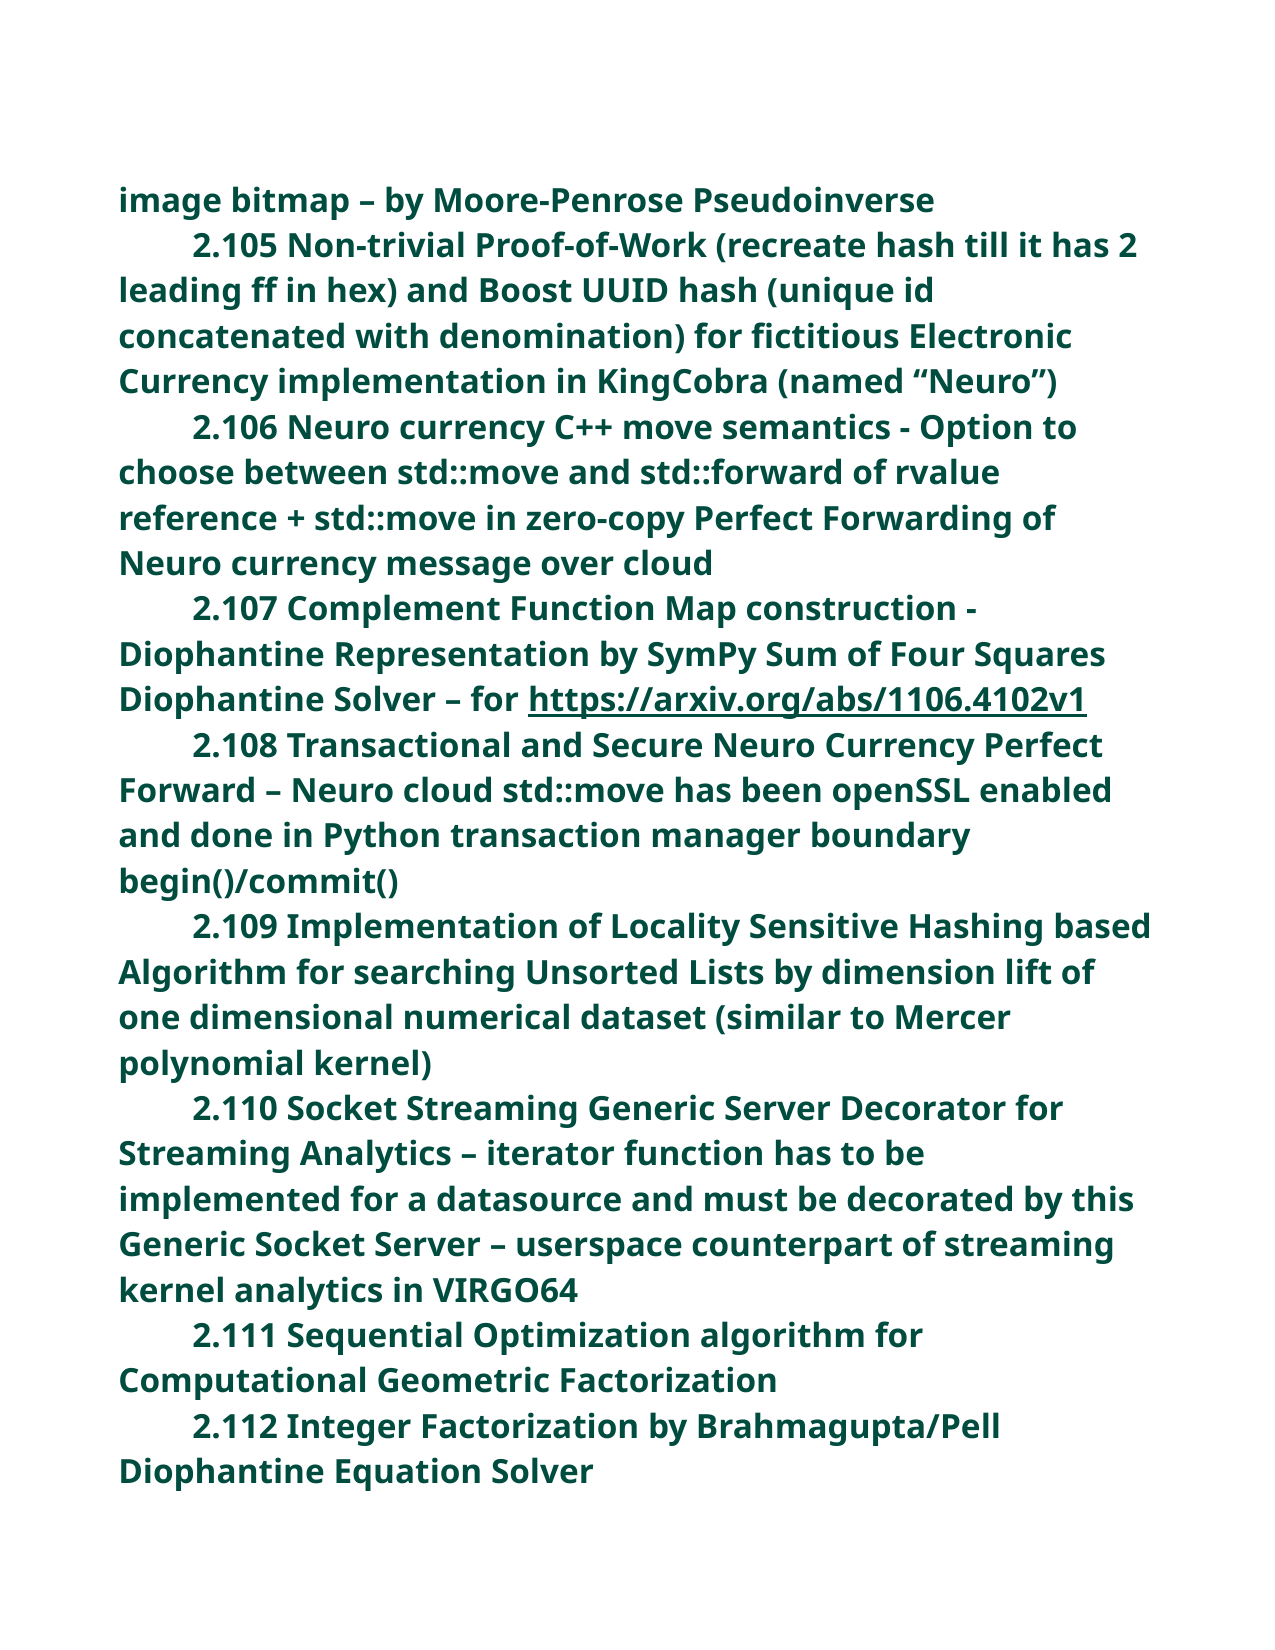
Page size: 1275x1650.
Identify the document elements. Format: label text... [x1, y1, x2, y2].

text 2.112 Integer Factorization by Brahmagupta/Pell Diophantine Equation Solver [118, 1403, 1157, 1493]
text 2.106 Neuro currency C++ move semantics - Option to choose between std::move and std::forward of rvalue reference + std::move in zero-copy Perfect Forwarding of Neuro currency message over cloud [118, 403, 1157, 585]
text 2.111 Sequential Optimization algorithm for Computational Geometric Factorization [118, 1312, 1157, 1403]
text 2.105 Non-trivial Proof-of-Work (recreate hash till it has 2 leading ff in hex) and Boost UUID hash (unique id concatenated with denomination) for fictitious Electronic Currency implementation in KingCobra (named “Neuro”) [118, 222, 1157, 403]
text 2.110 Socket Streaming Generic Server Decorator for Streaming Analytics – iterator function has to be implemented for a datasource and must be decorated by this Generic Socket Server – userspace counterpart of streaming kernel analytics in VIRGO64 [118, 1085, 1157, 1312]
text 2.109 Implementation of Locality Sensitive Hashing based Algorithm for searching Unsorted Lists by dimension lift of one dimensional numerical dataset (similar to Mercer polynomial kernel) [118, 903, 1157, 1085]
text image bitmap – by Moore-Penrose Pseudoinverse [118, 176, 1157, 222]
text 2.108 Transactional and Secure Neuro Currency Perfect Forward – Neuro cloud std::move has been openSSL enabled and done in Python transaction manager boundary begin()/commit() [118, 721, 1157, 903]
text 2.107 Complement Function Map construction - Diophantine Representation by SymPy Sum of Four Squares Diophantine Solver – for https://arxiv.org/abs/1106.4102v1 [118, 585, 1157, 721]
